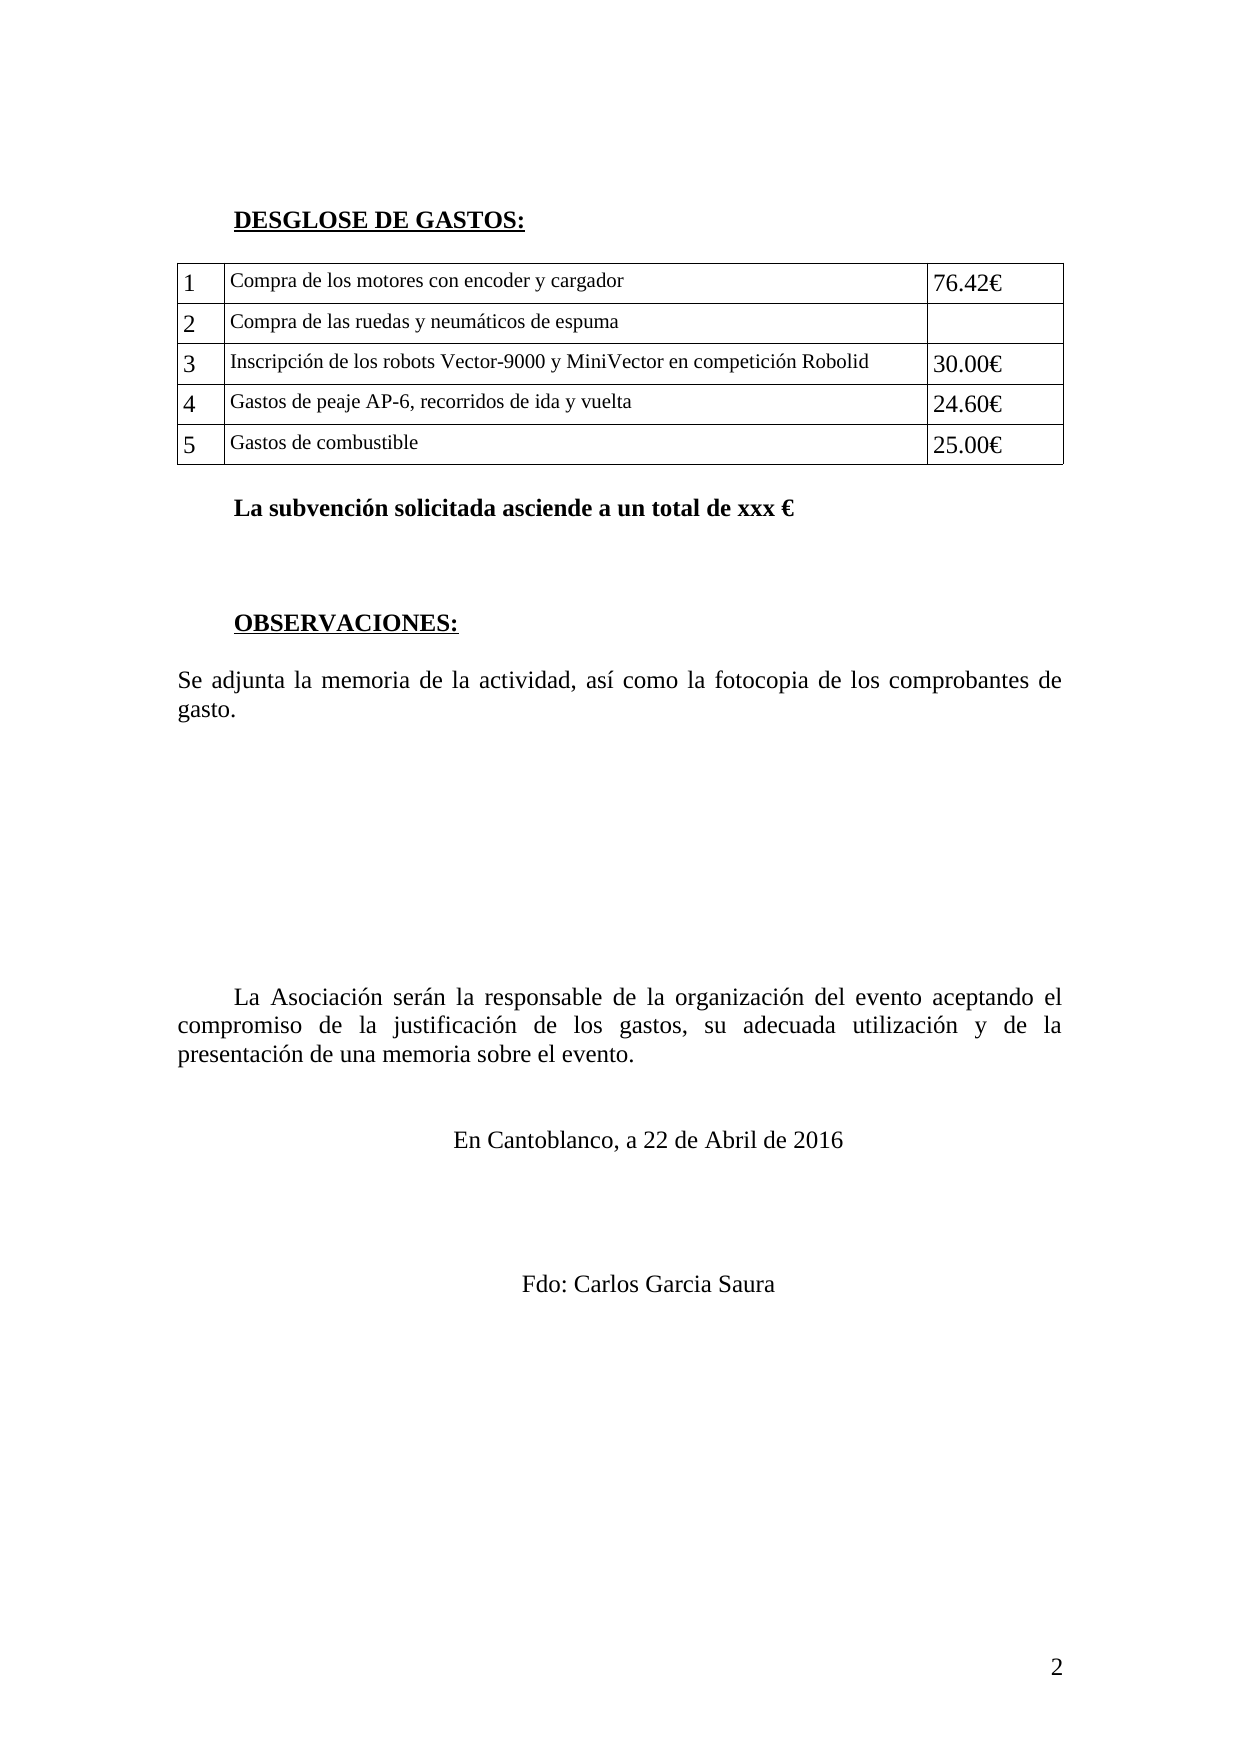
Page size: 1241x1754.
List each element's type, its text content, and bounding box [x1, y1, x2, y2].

table_cell 3 [178, 344, 224, 383]
text La subvención solicitada asciende a un total de xxx € [177, 493, 1063, 522]
table_cell Gastos de peaje AP-6, recorridos de ida y vuelta [225, 385, 927, 424]
table_cell 25.00€ [928, 425, 1063, 464]
table_header 1 [178, 264, 224, 303]
table_cell Inscripción de los robots Vector-9000 y MiniVector en competición Robolid [225, 344, 927, 383]
table_cell Gastos de combustible [225, 425, 927, 464]
table_header 76.42€ [928, 264, 1063, 303]
table_cell 30.00€ [928, 344, 1063, 383]
text La Asociación serán la responsable de la organización del evento aceptando el compromiso de la justificación de los gastos, su adecuada utilización y de la presentación de una memoria sobre el evento. [177, 982, 1063, 1068]
table_cell [928, 304, 1063, 343]
text DESGLOSE DE GASTOS: [177, 205, 1063, 234]
table_header Compra de los motores con encoder y cargador [225, 264, 927, 303]
table_cell 4 [178, 385, 224, 424]
table_cell 24.60€ [928, 385, 1063, 424]
table_cell Compra de las ruedas y neumáticos de espuma [225, 304, 927, 343]
table_cell 2 [178, 304, 224, 343]
text Fdo: Carlos Garcia Saura [177, 1269, 1063, 1298]
text Se adjunta la memoria de la actividad, así como la fotocopia de los comprobantes de gasto. [177, 666, 1063, 723]
table_cell 5 [178, 425, 224, 464]
text En Cantoblanco, a 22 de Abril de 2016 [177, 1126, 1063, 1154]
text OBSERVACIONES: [177, 608, 1063, 637]
